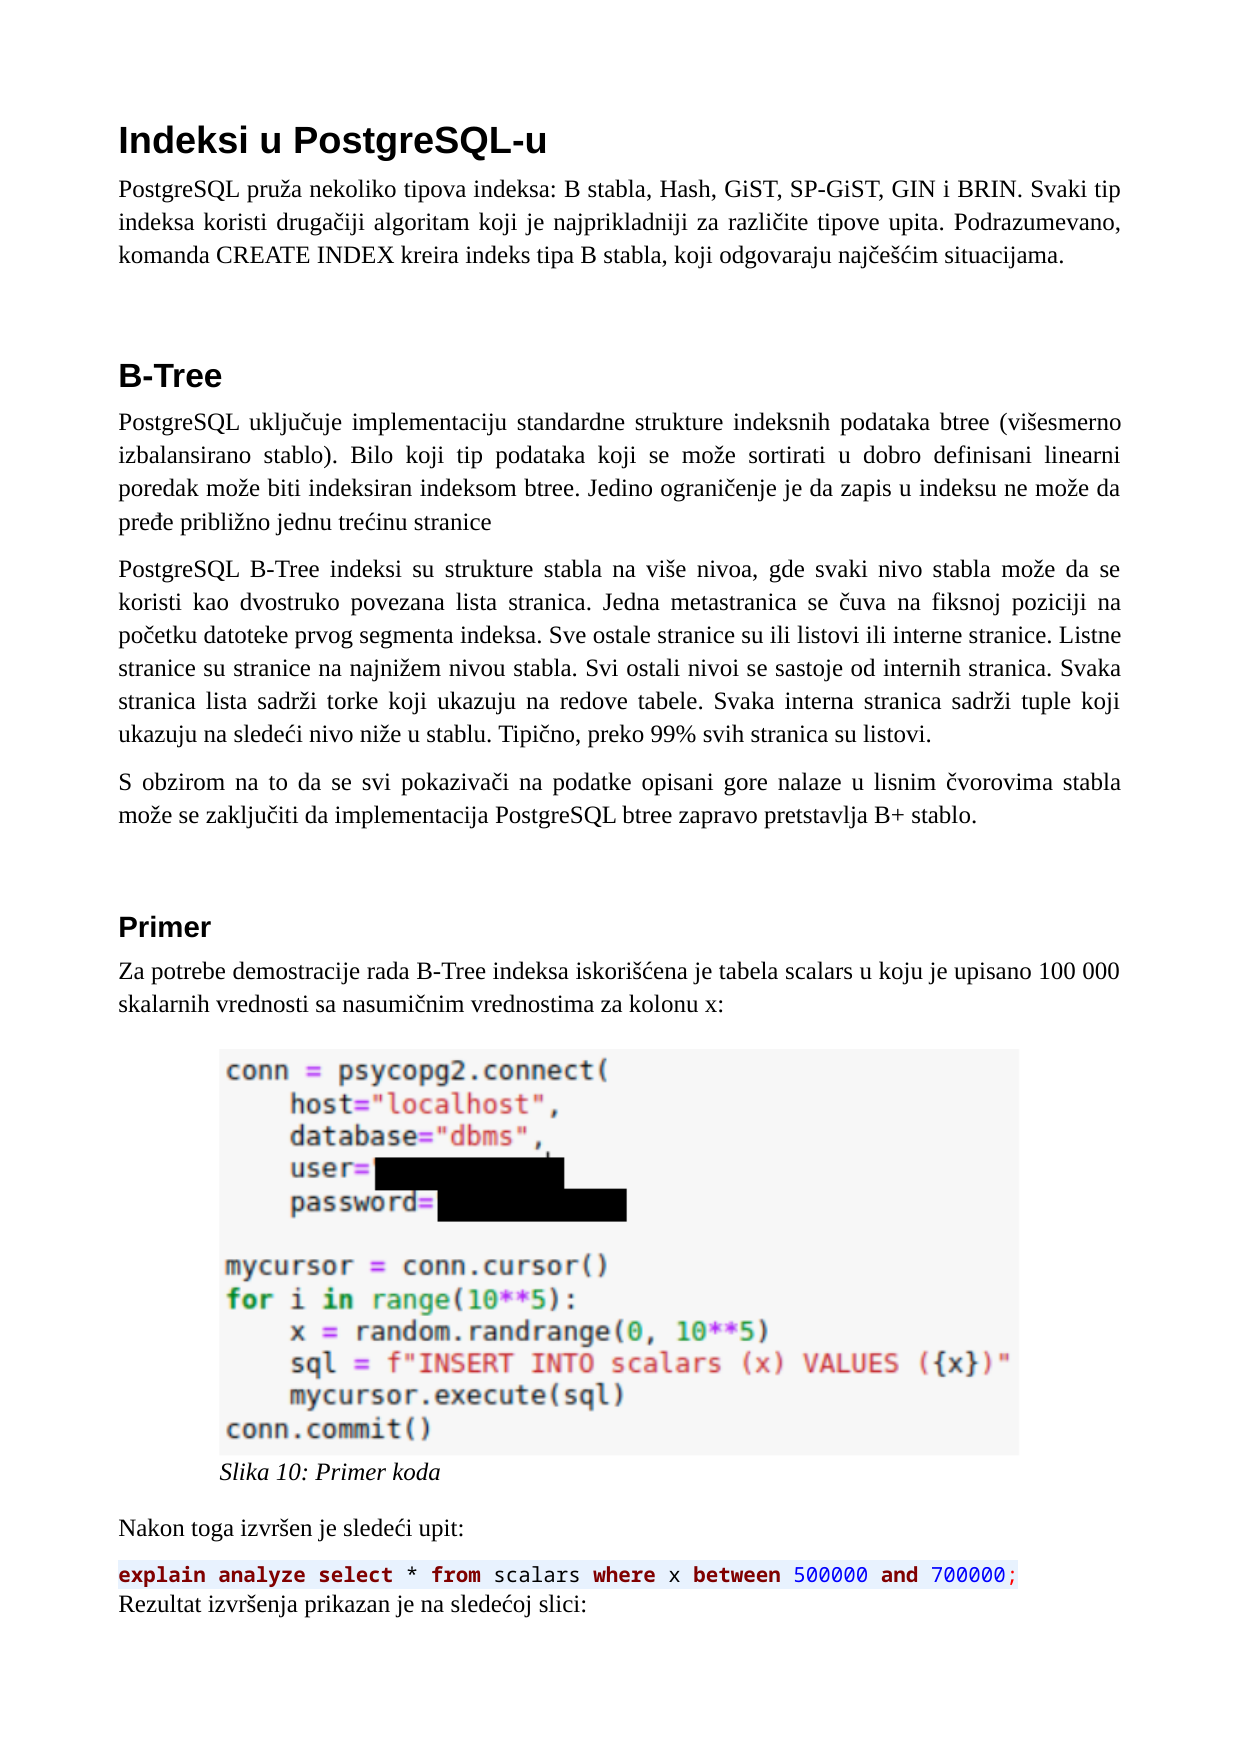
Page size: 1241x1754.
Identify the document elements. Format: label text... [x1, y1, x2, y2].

text Za potrebe demostracije rada B-Tree indeksa iskorišćena je tabela scalars u koju je upisano 100 000 skalarnih vrednosti sa nasumičnim vrednostima za kolonu x: [118, 956, 1122, 1018]
subtitle Primer [118, 910, 1122, 943]
text Nakon toga izvršen je sledeći upit: [118, 1513, 1122, 1541]
picture [219, 1049, 1021, 1457]
text PostgreSQL pruža nekoliko tipova indeksa: B stabla, Hash, GiST, SP-GiST, GIN i BRIN. Svaki tip indeksa koristi drugačiji algoritam koji je najprikladniji za različite tipove upita. Podrazumevano, komanda CREATE INDEX kreira indeks tipa B stabla, koji odgovaraju najčešćim situacijama. [118, 174, 1122, 269]
text Rezultat izvršenja prikazan je na sledećoj slici: [118, 1589, 1122, 1617]
text S obzirom na to da se svi pokazivači na podatke opisani gore nalaze u lisnim čvorovima stabla može se zaključiti da implementacija PostgreSQL btree zapravo pretstavlja B+ stablo. [118, 767, 1122, 829]
text Slika 10: Primer koda [219, 1457, 1021, 1486]
subtitle Indeksi u PostgreSQL-u [118, 118, 1122, 162]
text explain analyze select * from scalars where x between 500000 and 700000; [118, 1560, 1122, 1589]
text PostgreSQL uključuje implementaciju standardne strukture indeksnih podataka btree (višesmerno izbalansirano stablo). Bilo koji tip podataka koji se može sortirati u dobro definisani linearni poredak može biti indeksiran indeksom btree. Jedino ograničenje je da zapis u indeksu ne može da pređe približno jednu trećinu stranice [118, 407, 1122, 535]
text PostgreSQL B-Tree indeksi su strukture stabla na više nivoa, gde svaki nivo stabla može da se koristi kao dvostruko povezana lista stranica. Jedna metastranica se čuva na fiksnoj poziciji na početku datoteke prvog segmenta indeksa. Sve ostale stranice su ili listovi ili interne stranice. Listne stranice su stranice na najnižem nivou stabla. Svi ostali nivoi se sastoje od internih stranica. Svaka stranica lista sadrži torke koji ukazuju na redove tabele. Svaka interna stranica sadrži tuple koji ukazuju na sledeći nivo niže u stablu. Tipično, preko 99% svih stranica su listovi. [118, 554, 1122, 748]
subtitle B-Tree [118, 356, 1122, 395]
